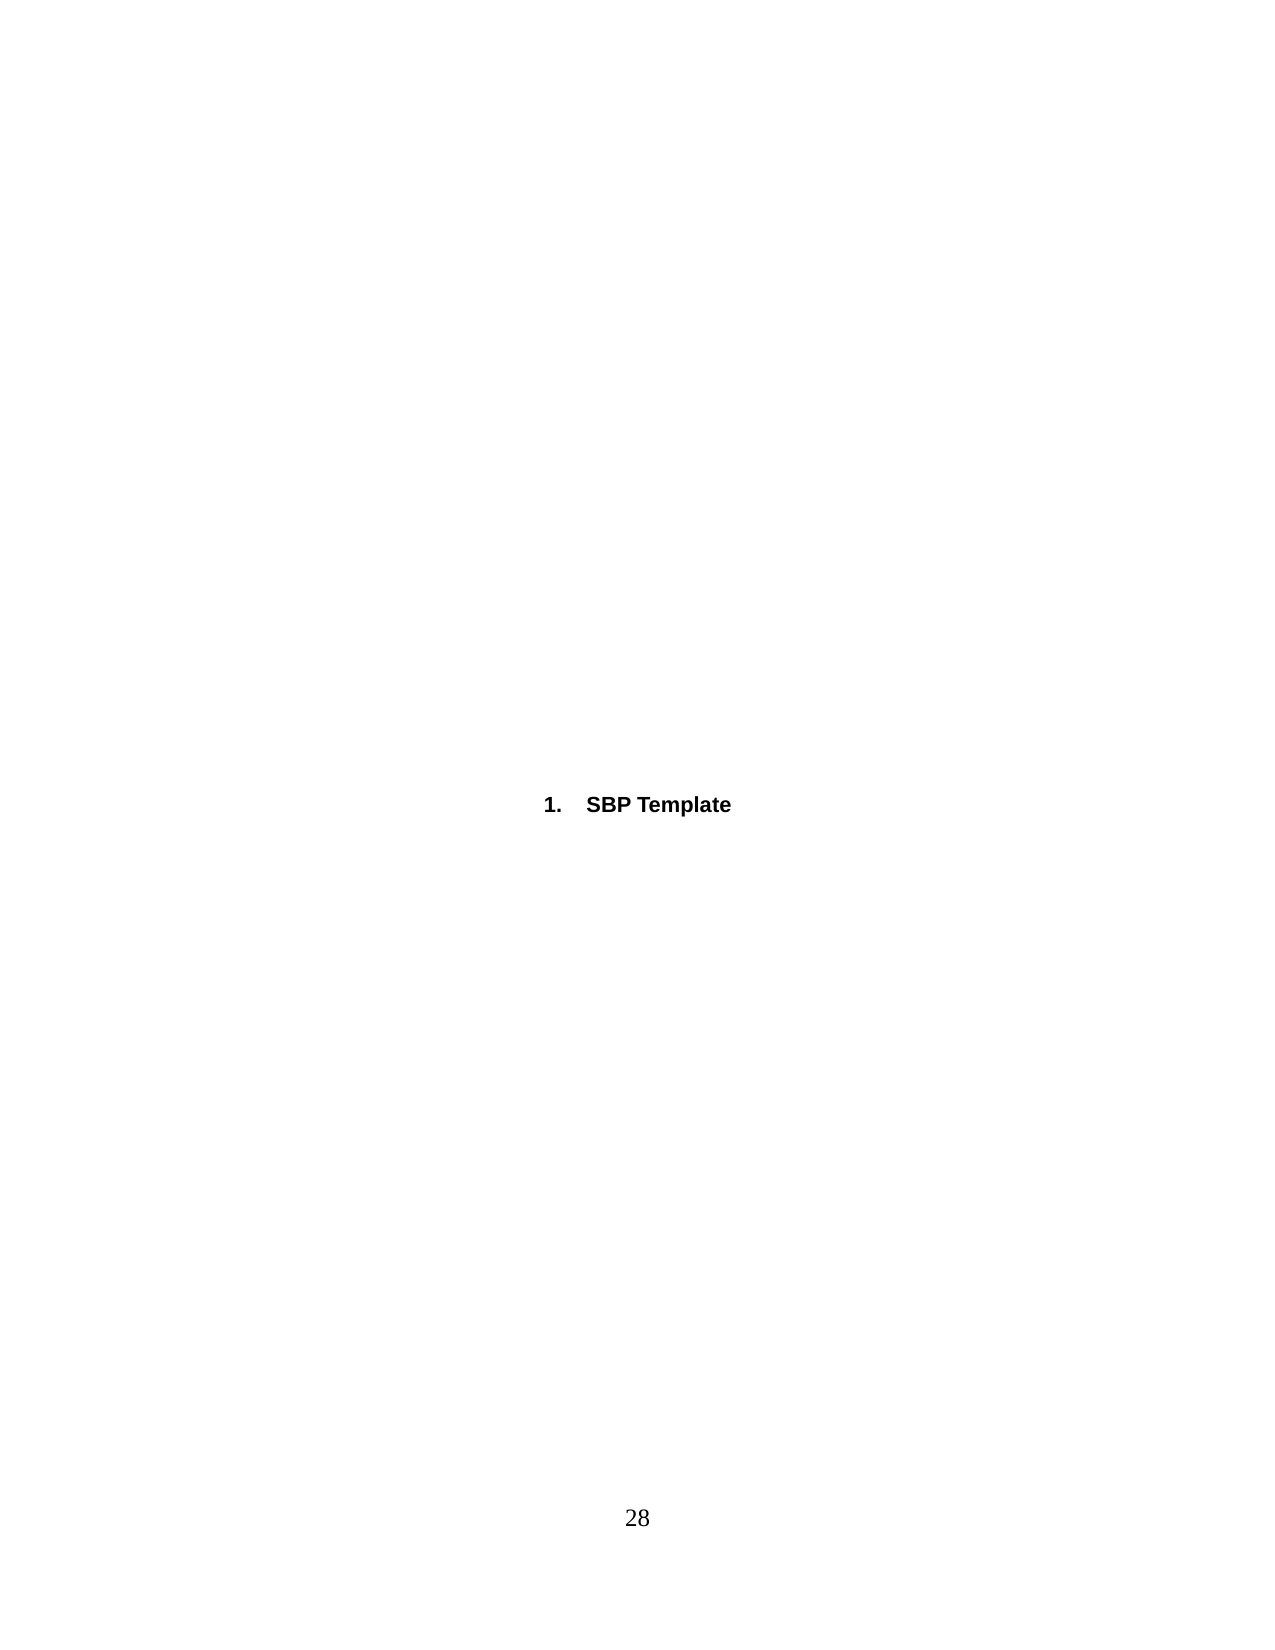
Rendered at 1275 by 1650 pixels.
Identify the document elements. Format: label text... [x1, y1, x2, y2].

subtitle 1. SBP Template [118, 792, 1157, 817]
